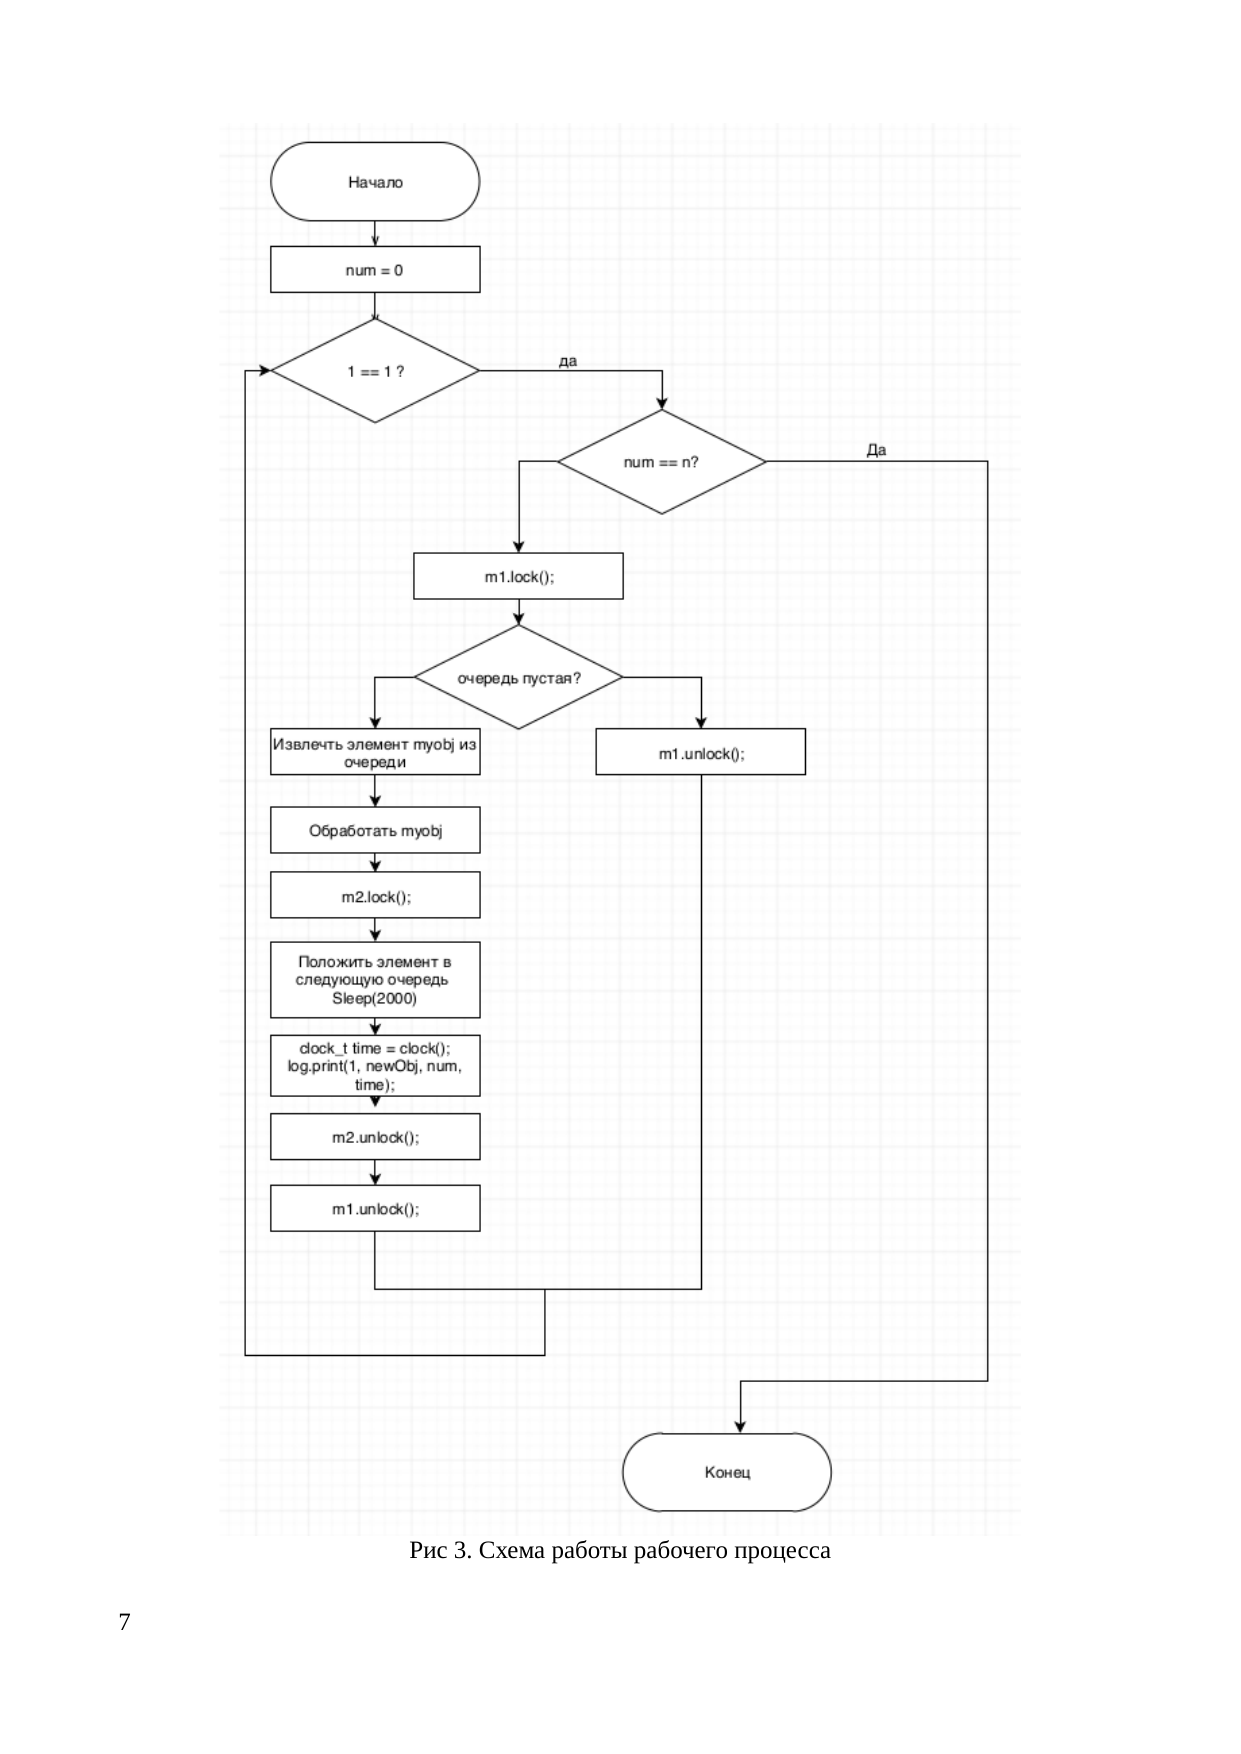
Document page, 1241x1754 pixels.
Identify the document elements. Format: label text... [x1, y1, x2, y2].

table_cell Рис 3. Схема работы рабочего процесса [118, 118, 1122, 1570]
picture [219, 123, 1021, 1536]
